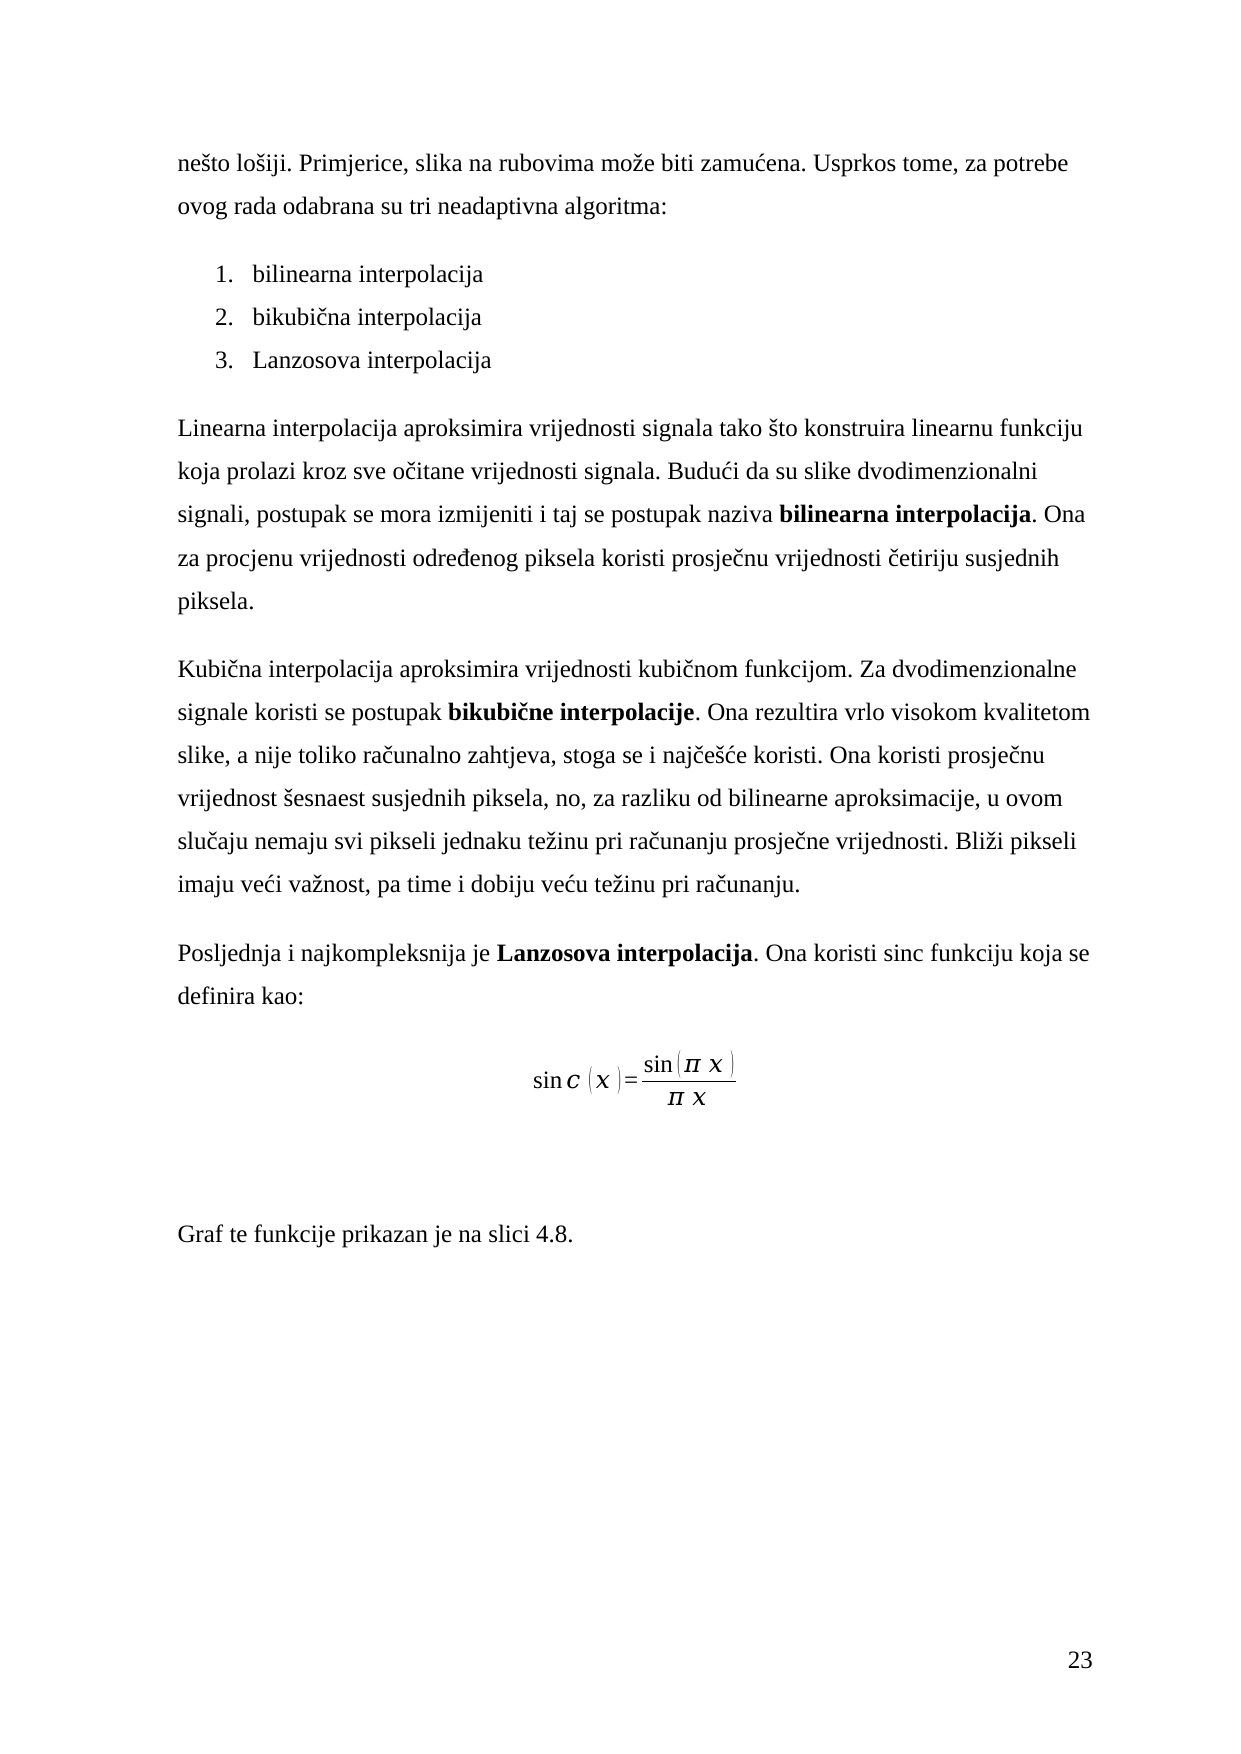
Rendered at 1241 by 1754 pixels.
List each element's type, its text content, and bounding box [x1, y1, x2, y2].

text Kubična interpolacija aproksimira vrijednosti kubičnom funkcijom. Za dvodimenzionalne signale koristi se postupak bikubične interpolacije. Ona rezultira vrlo visokom kvalitetom slike, a nije toliko računalno zahtjeva, stoga se i najčešće koristi. Ona koristi prosječnu vrijednost šesnaest susjednih piksela, no, za razliku od bilinearne aproksimacije, u ovom slučaju nemaju svi pikseli jednaku težinu pri računanju prosječne vrijednosti. Bliži pikseli imaju veći važnost, pa time i dobiju veću težinu pri računanju. [177, 654, 1092, 898]
list bikubična interpolacija [215, 302, 1092, 331]
text Linearna interpolacija aproksimira vrijednosti signala tako što konstruira linearnu funkciju koja prolazi kroz sve očitane vrijednosti signala. Budući da su slike dvodimenzionalni signali, postupak se mora izmijeniti i taj se postupak naziva bilinearna interpolacija. Ona za procjenu vrijednosti određenog piksela koristi prosječnu vrijednosti četiriju susjednih piksela. [177, 413, 1092, 614]
text Posljednja i najkompleksnija je Lanzosova interpolacija. Ona koristi sinc funkciju koja se definira kao: [177, 938, 1092, 1009]
list bilinearna interpolacija [215, 259, 1092, 288]
list Lanzosova interpolacija [215, 345, 1092, 374]
text nešto lošiji. Primjerice, slika na rubovima može biti zamućena. Usprkos tome, za potrebe ovog rada odabrana su tri neadaptivna algoritma: [177, 148, 1092, 219]
text Graf te funkcije prikazan je na slici 4.8. [177, 1219, 1092, 1247]
